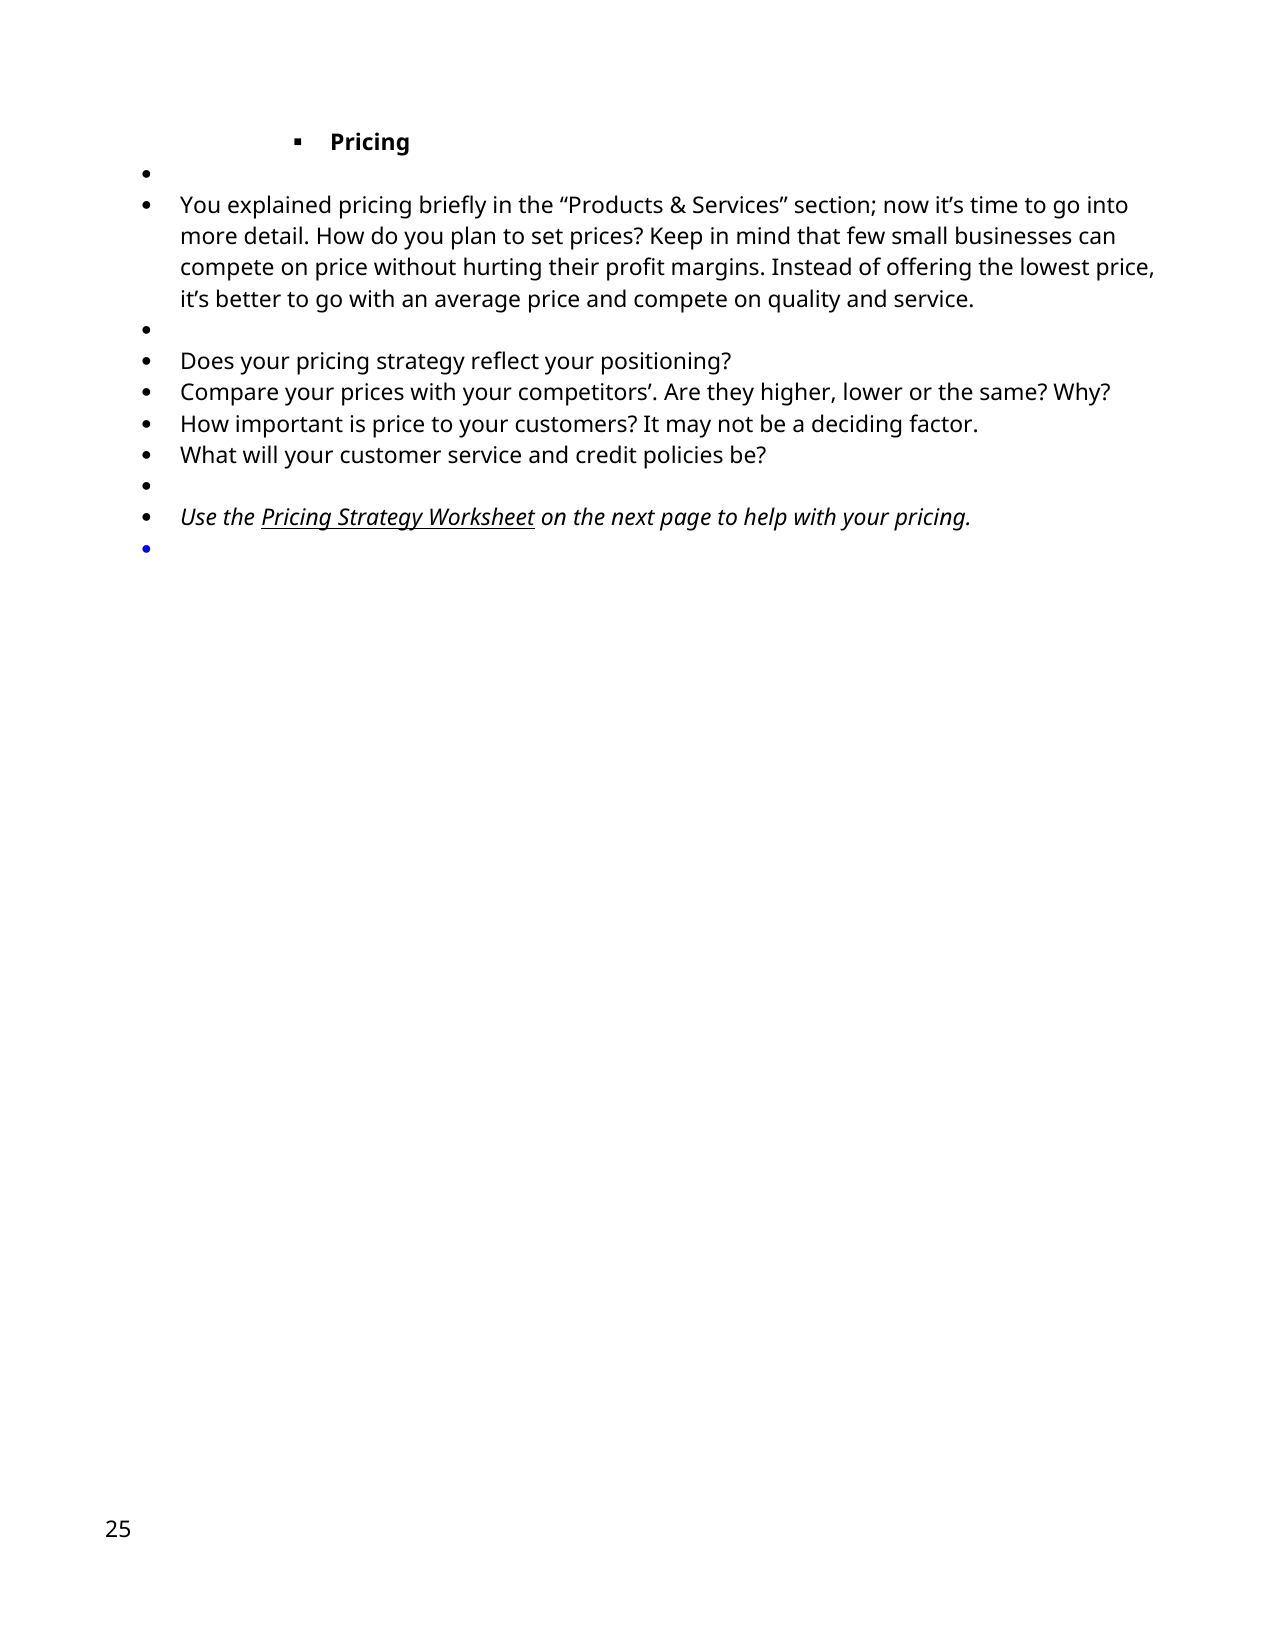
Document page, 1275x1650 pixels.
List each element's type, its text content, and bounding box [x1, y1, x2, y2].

list You explained pricing briefly in the “Products & Services” section; now it’s time to go into more detail. How do you plan to set prices? Keep in mind that few small businesses can compete on price without hurting their profit margins. Instead of offering the lowest price, it’s better to go with an average price and compete on quality and service. [142, 189, 1170, 314]
subtitle Pricing [292, 126, 1170, 157]
list How important is price to your customers? It may not be a deciding factor. [142, 407, 1170, 439]
list Does your pricing strategy reflect your positioning? [142, 345, 1170, 376]
list Compare your prices with your competitors’. Are they higher, lower or the same? Why? [142, 376, 1170, 407]
list What will your customer service and credit policies be? [142, 439, 1170, 470]
list Use the Pricing Strategy Worksheet on the next page to help with your pricing. [142, 501, 1170, 532]
